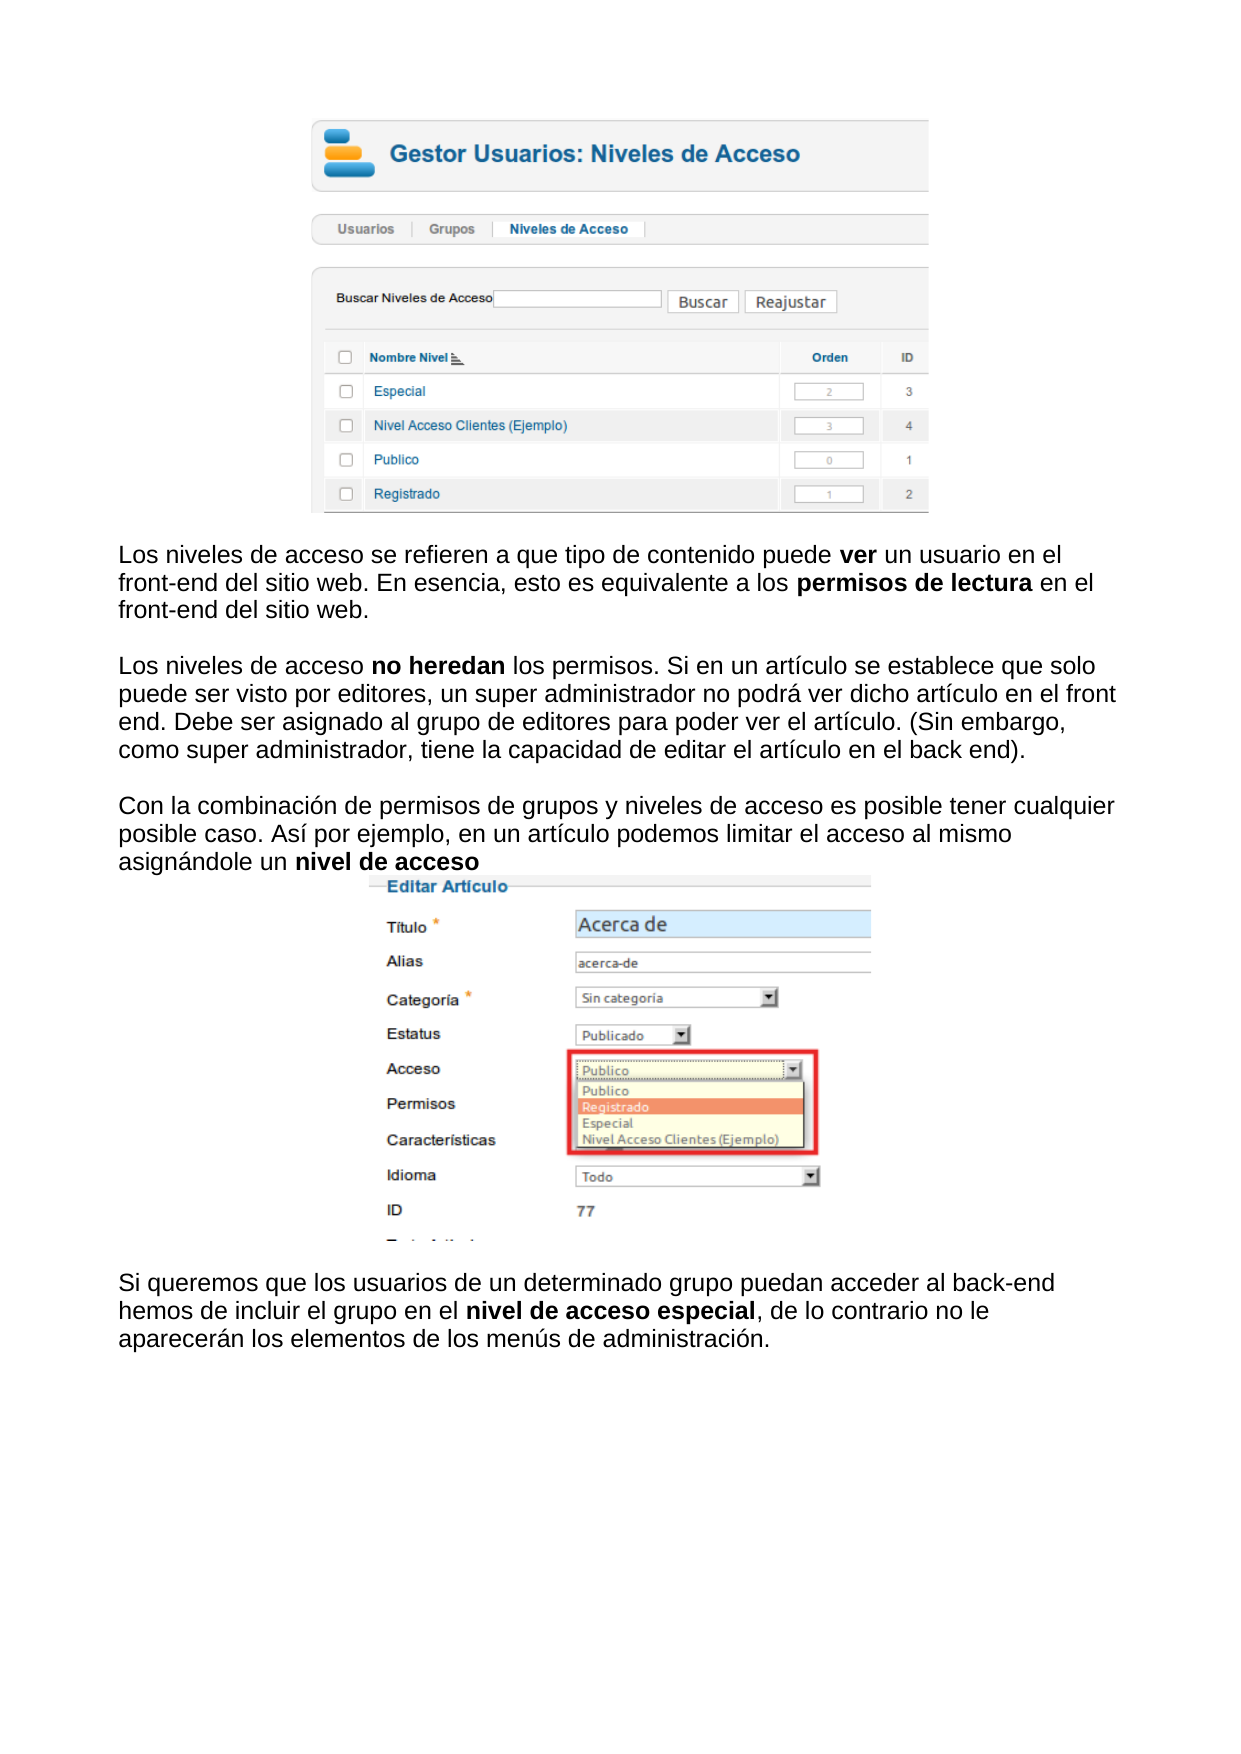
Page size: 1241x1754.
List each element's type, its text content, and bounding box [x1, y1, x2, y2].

text Los niveles de acceso se refieren a que tipo de contenido puede ver un usuario en el front-end del sitio web. En esencia, esto es equivalente a los permisos de lectura en el front-end del sitio web. [118, 540, 1122, 624]
text Los niveles de acceso no heredan los permisos. Si en un artículo se establece que solo puede ser visto por editores, un super administrador no podrá ver dicho artículo en el front end. Debe ser asignado al grupo de editores para poder ver el artículo. (Sin embargo, como super administrador, tiene la capacidad de editar el artículo en el back end). [118, 652, 1122, 764]
text Si queremos que los usuarios de un determinado grupo puedan acceder al back-end hemos de incluir el grupo en el nivel de acceso especial, de lo contrario no le aparecerán los elementos de los menús de administración. [118, 1269, 1122, 1352]
picture [368, 875, 872, 1241]
text Con la combinación de permisos de grupos y niveles de acceso es posible tener cualquier posible caso. Así por ejemplo, en un artículo podemos limitar el acceso al mismo asignándole un nivel de acceso [118, 792, 1122, 875]
picture [311, 118, 929, 513]
